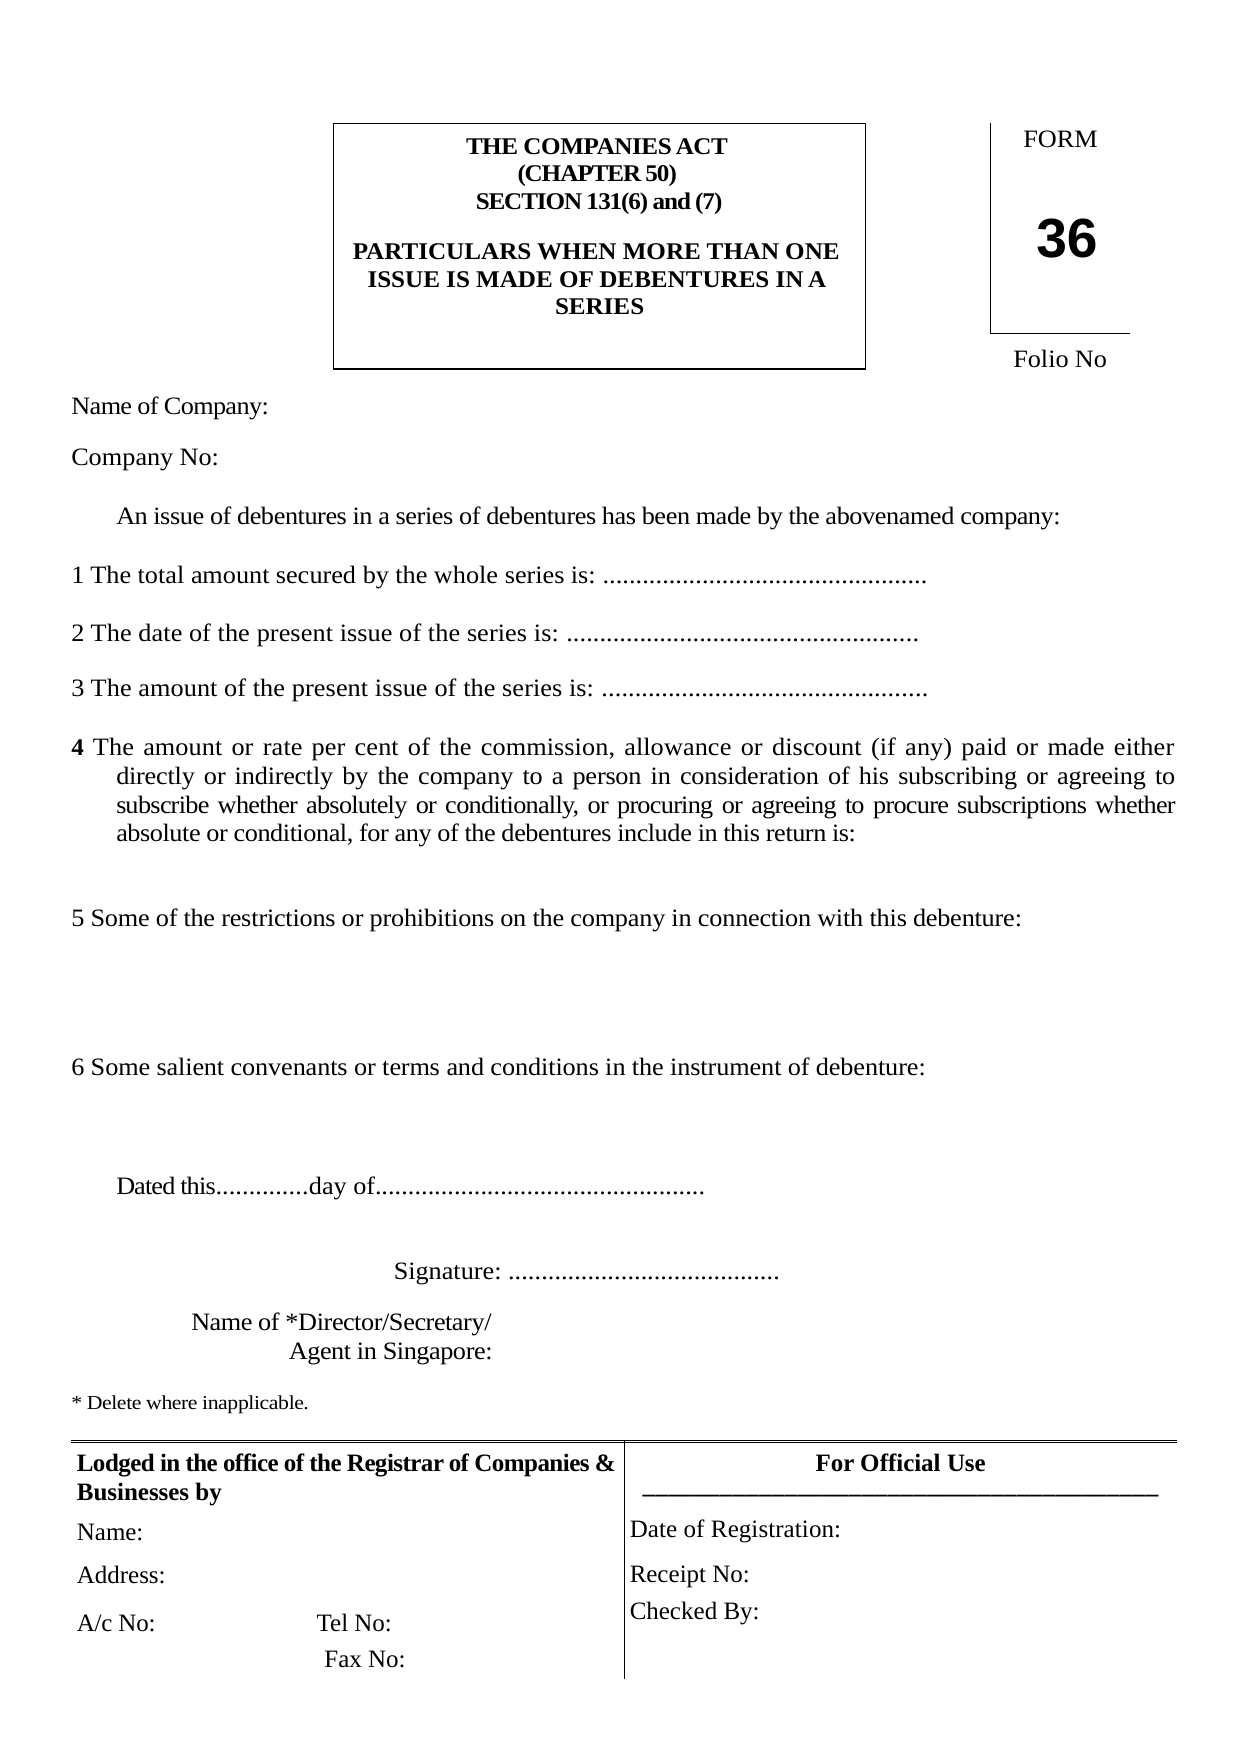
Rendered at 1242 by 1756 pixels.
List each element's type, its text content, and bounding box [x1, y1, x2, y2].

text 5 Some of the restrictions or prohibitions on the company in connection with this debenture: [71, 903, 1177, 932]
text An issue of debentures in a series of debentures has been made by the abovenamed company: [116, 501, 1177, 530]
table_cell [333, 370, 866, 383]
text 1 The total amount secured by the whole series is: [71, 560, 1177, 588]
text Dated this day of [116, 1171, 1177, 1200]
table_header For Official Use ________________________________________ Date of Registration: Receipt No: Checked By: [625, 1443, 1177, 1679]
text Name of *Director/Secretary/ [191, 1307, 1177, 1336]
text Company No: <o.uen> [71, 442, 1177, 471]
table_header [866, 123, 990, 332]
text Signature: [393, 1256, 1177, 1285]
text Agent in Singapore: <get_director1(o.id)['name']> [288, 1336, 1177, 1365]
text 6 Some salient convenants or terms and conditions in the instrument of debenture: [71, 1052, 1177, 1081]
table_header THE COMPANIES ACT (CHAPTER 50) SECTION 131(6) and (7) PARTICULARS WHEN MORE THAN ONE ISSUE IS MADE OF DEBENTURES IN A SERIES [334, 124, 865, 332]
text 2 The date of the present issue of the series is: [71, 618, 1177, 647]
text * Delete where inapplicable. [71, 1391, 1177, 1414]
table_header FORM 36 [991, 123, 1130, 332]
table_cell [334, 333, 865, 368]
table_cell Folio No [991, 334, 1130, 383]
text 4 The amount or rate per cent of the commission, allowance or discount (if any) paid or made either directly or indirectly by the company to a person in consideration of his subscribing or agreeing to subscribe whether absolutely or conditionally, or procuring or agreeing to procure subscriptions whether absolute or conditional, for any of the debentures include in this return is: [71, 732, 1177, 847]
table_cell [866, 368, 991, 383]
text 3 The amount of the present issue of the series is: [71, 673, 1177, 702]
text Name of Company: <o.name> [71, 391, 1177, 420]
table_cell [866, 333, 991, 368]
table_header Lodged in the office of the Registrar of Companies & Businesses by Name: Address: A/c No: Tel No: Fax No: [71, 1443, 624, 1679]
